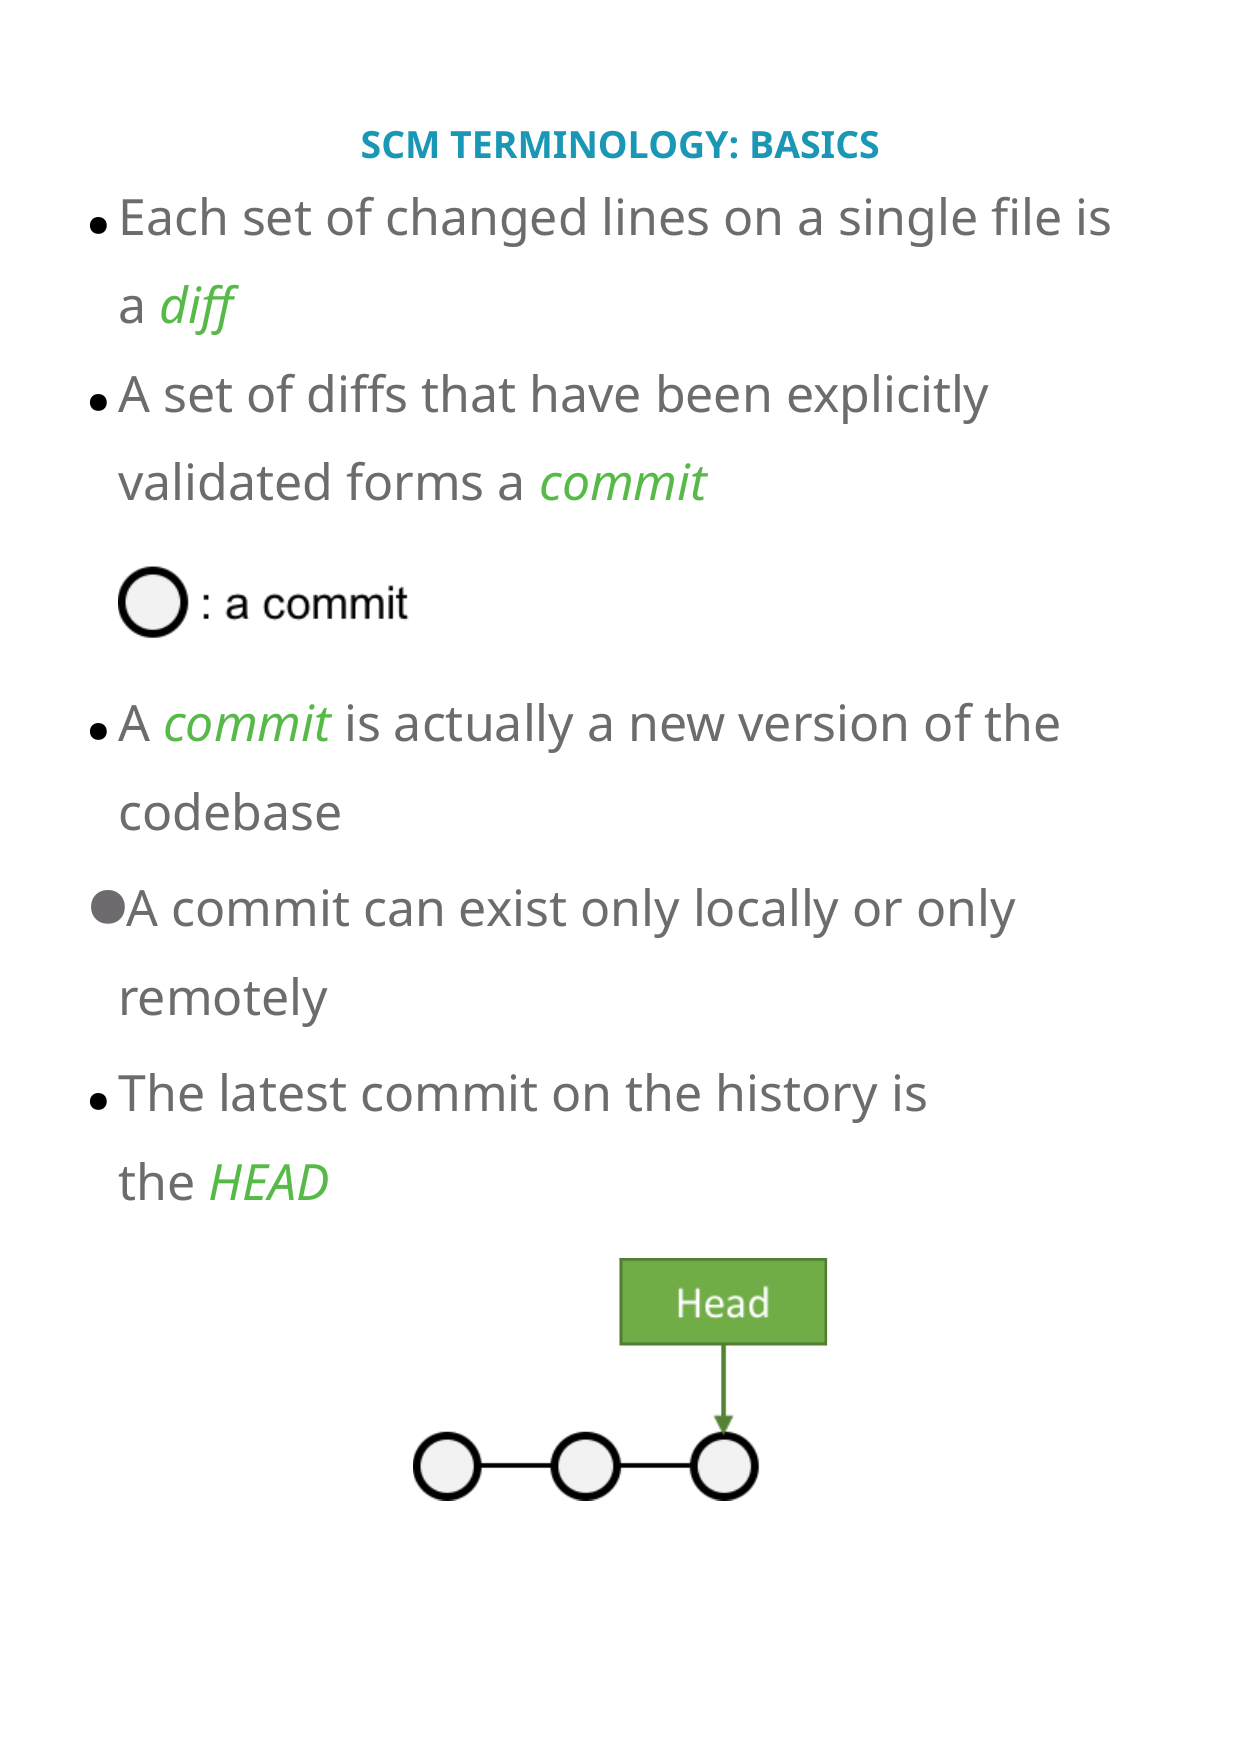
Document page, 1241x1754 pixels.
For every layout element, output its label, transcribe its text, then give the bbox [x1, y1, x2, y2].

list A set of diffs that have been explicitly validated forms a commit [118, 359, 1122, 679]
list A commit can exist only locally or only remotely [118, 873, 1122, 1030]
subtitle SCM TERMINOLOGY: BASICS [118, 118, 1122, 169]
list A commit is actually a new version of the codebase [118, 688, 1122, 845]
picture [413, 1258, 828, 1501]
list Each set of changed lines on a single file is a diff [118, 182, 1122, 338]
picture [118, 559, 437, 657]
list The latest commit on the history is the HEAD [118, 1058, 1122, 1214]
